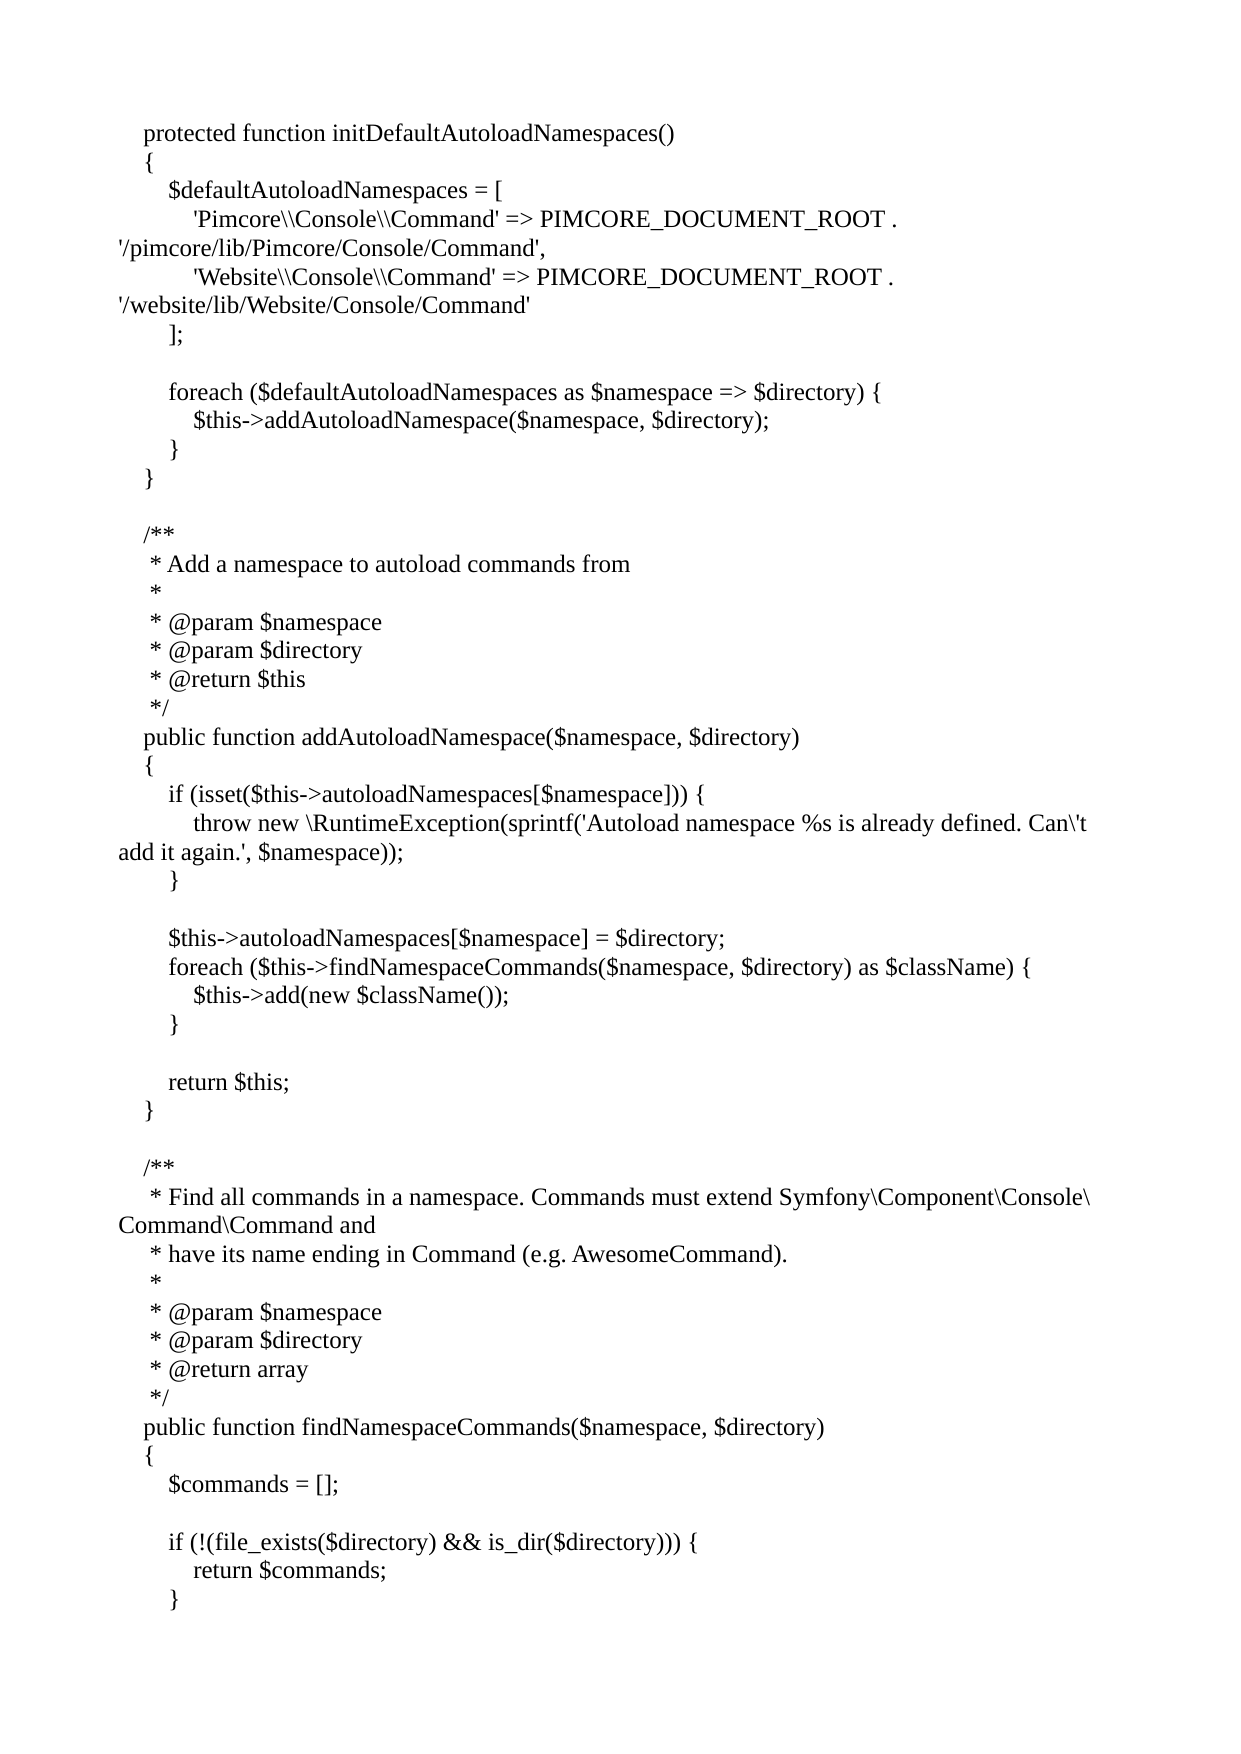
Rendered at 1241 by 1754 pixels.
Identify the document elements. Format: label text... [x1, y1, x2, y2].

text * Find all commands in a namespace. Commands must extend Symfony\Component\Console\Command\Command and [118, 1182, 1122, 1239]
text ]; [118, 319, 1122, 348]
text * @return $this [118, 664, 1122, 693]
text 'Pimcore\\Console\\Command' => PIMCORE_DOCUMENT_ROOT . '/pimcore/lib/Pimcore/Console/Command', [118, 204, 1122, 262]
text /** [118, 1153, 1122, 1182]
text * @param $directory [118, 636, 1122, 664]
text { [118, 751, 1122, 779]
text * @return array [118, 1354, 1122, 1383]
text { [118, 1441, 1122, 1469]
text foreach ($this->findNamespaceCommands($namespace, $directory) as $className) { [118, 952, 1122, 981]
text protected function initDefaultAutoloadNamespaces() [118, 118, 1122, 147]
text { [118, 147, 1122, 176]
text } [118, 1584, 1122, 1613]
text * have its name ending in Command (e.g. AwesomeCommand). [118, 1239, 1122, 1268]
text } [118, 1096, 1122, 1124]
text $this->add(new $className()); [118, 981, 1122, 1009]
text if (!(file_exists($directory) && is_dir($directory))) { [118, 1527, 1122, 1556]
text } [118, 434, 1122, 463]
text return $commands; [118, 1556, 1122, 1584]
text throw new \RuntimeException(sprintf('Autoload namespace %s is already defined. Can\'t add it again.', $namespace)); [118, 808, 1122, 866]
text * @param $namespace [118, 1297, 1122, 1326]
text } [118, 866, 1122, 894]
text $this->addAutoloadNamespace($namespace, $directory); [118, 406, 1122, 434]
text $defaultAutoloadNamespaces = [ [118, 176, 1122, 204]
text * [118, 1268, 1122, 1297]
text * @param $directory [118, 1326, 1122, 1354]
text 'Website\\Console\\Command' => PIMCORE_DOCUMENT_ROOT . '/website/lib/Website/Console/Command' [118, 262, 1122, 319]
text } [118, 463, 1122, 492]
text if (isset($this->autoloadNamespaces[$namespace])) { [118, 779, 1122, 808]
text * [118, 578, 1122, 607]
text * @param $namespace [118, 607, 1122, 636]
text */ [118, 693, 1122, 722]
text public function addAutoloadNamespace($namespace, $directory) [118, 722, 1122, 751]
text $this->autoloadNamespaces[$namespace] = $directory; [118, 923, 1122, 952]
text return $this; [118, 1067, 1122, 1096]
text */ [118, 1383, 1122, 1412]
text } [118, 1009, 1122, 1038]
text foreach ($defaultAutoloadNamespaces as $namespace => $directory) { [118, 377, 1122, 406]
text * Add a namespace to autoload commands from [118, 549, 1122, 578]
text $commands = []; [118, 1469, 1122, 1498]
text /** [118, 521, 1122, 549]
text public function findNamespaceCommands($namespace, $directory) [118, 1412, 1122, 1441]
